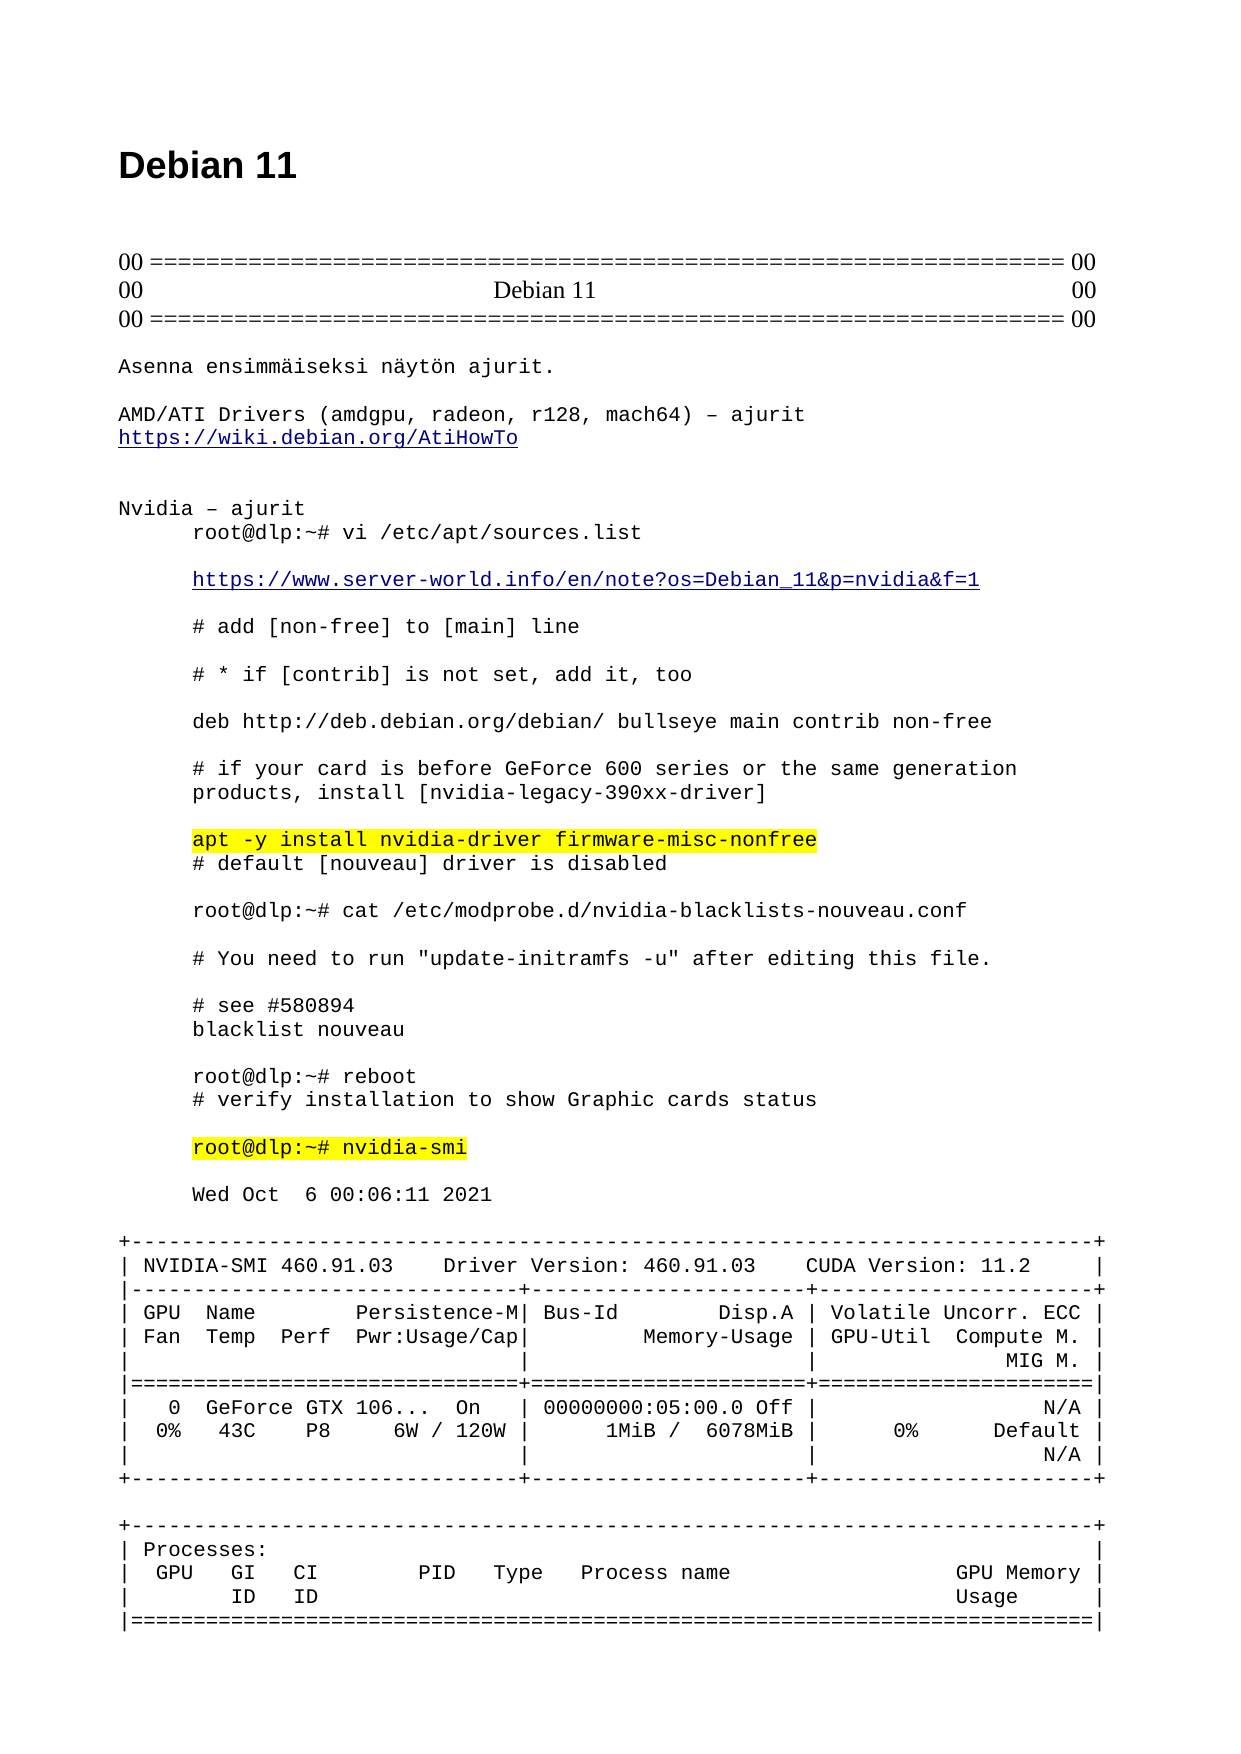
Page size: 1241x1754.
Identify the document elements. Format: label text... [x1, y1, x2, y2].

text +-----------------------------------------------------------------------------+ [118, 1515, 1122, 1539]
text Wed Oct 6 00:06:11 2021 [192, 1184, 1122, 1208]
text root@dlp:~# cat /etc/modprobe.d/nvidia-blacklists-nouveau.conf [192, 900, 1122, 924]
text root@dlp:~# vi /etc/apt/sources.list [118, 522, 1122, 546]
text | ID ID Usage | [118, 1586, 1122, 1610]
text | | | MIG M. | [118, 1349, 1122, 1373]
text root@dlp:~# reboot [192, 1066, 1122, 1089]
text | | | N/A | [118, 1444, 1122, 1468]
text | Fan Temp Perf Pwr:Usage/Cap| Memory-Usage | GPU-Util Compute M. | [118, 1326, 1122, 1349]
text +-------------------------------+----------------------+----------------------+ [118, 1468, 1122, 1491]
text | 0% 43C P8 6W / 120W | 1MiB / 6078MiB | 0% Default | [118, 1421, 1122, 1444]
text # * if [contrib] is not set, add it, too [192, 664, 1122, 687]
text https://www.server-world.info/en/note?os=Debian_11&p=nvidia&f=1 [192, 569, 1122, 593]
text 00 ================================================================= 00 [118, 247, 1122, 275]
text |-------------------------------+----------------------+----------------------+ [118, 1279, 1122, 1302]
text # You need to run "update-initramfs -u" after editing this file. [192, 948, 1122, 971]
text root@dlp:~# nvidia-smi [192, 1137, 1122, 1160]
text Asenna ensimmäiseksi näytön ajurit. [118, 356, 1122, 380]
text 00 Debian 11 00 [118, 275, 1122, 304]
text https://wiki.debian.org/AtiHowTo [118, 427, 1122, 451]
text | 0 GeForce GTX 106... On | 00000000:05:00.0 Off | N/A | [118, 1397, 1122, 1421]
text |===============================+======================+======================| [118, 1373, 1122, 1397]
text | GPU GI CI PID Type Process name GPU Memory | [118, 1562, 1122, 1586]
text AMD/ATI Drivers (amdgpu, radeon, r128, mach64) – ajurit [118, 404, 1122, 427]
text # see #580894 [192, 995, 1122, 1018]
subtitle Debian 11 [118, 143, 1122, 187]
text # default [nouveau] driver is disabled [192, 853, 1122, 877]
text | NVIDIA-SMI 460.91.03 Driver Version: 460.91.03 CUDA Version: 11.2 | [118, 1255, 1122, 1279]
text |=============================================================================| [118, 1610, 1122, 1633]
text deb http://deb.debian.org/debian/ bullseye main contrib non-free [192, 711, 1122, 735]
text # verify installation to show Graphic cards status [192, 1089, 1122, 1113]
text # if your card is before GeForce 600 series or the same generation products, install [nvidia-legacy-390xx-driver] [192, 758, 1122, 806]
text 00 ================================================================= 00 [118, 304, 1122, 333]
text blacklist nouveau [192, 1018, 1122, 1042]
text Nvidia – ajurit [118, 498, 1122, 522]
text # add [non-free] to [main] line [192, 617, 1122, 640]
text | Processes: | [118, 1539, 1122, 1562]
text apt -y install nvidia-driver firmware-misc-nonfree [192, 829, 1122, 853]
text +-----------------------------------------------------------------------------+ [118, 1231, 1122, 1255]
text | GPU Name Persistence-M| Bus-Id Disp.A | Volatile Uncorr. ECC | [118, 1302, 1122, 1326]
